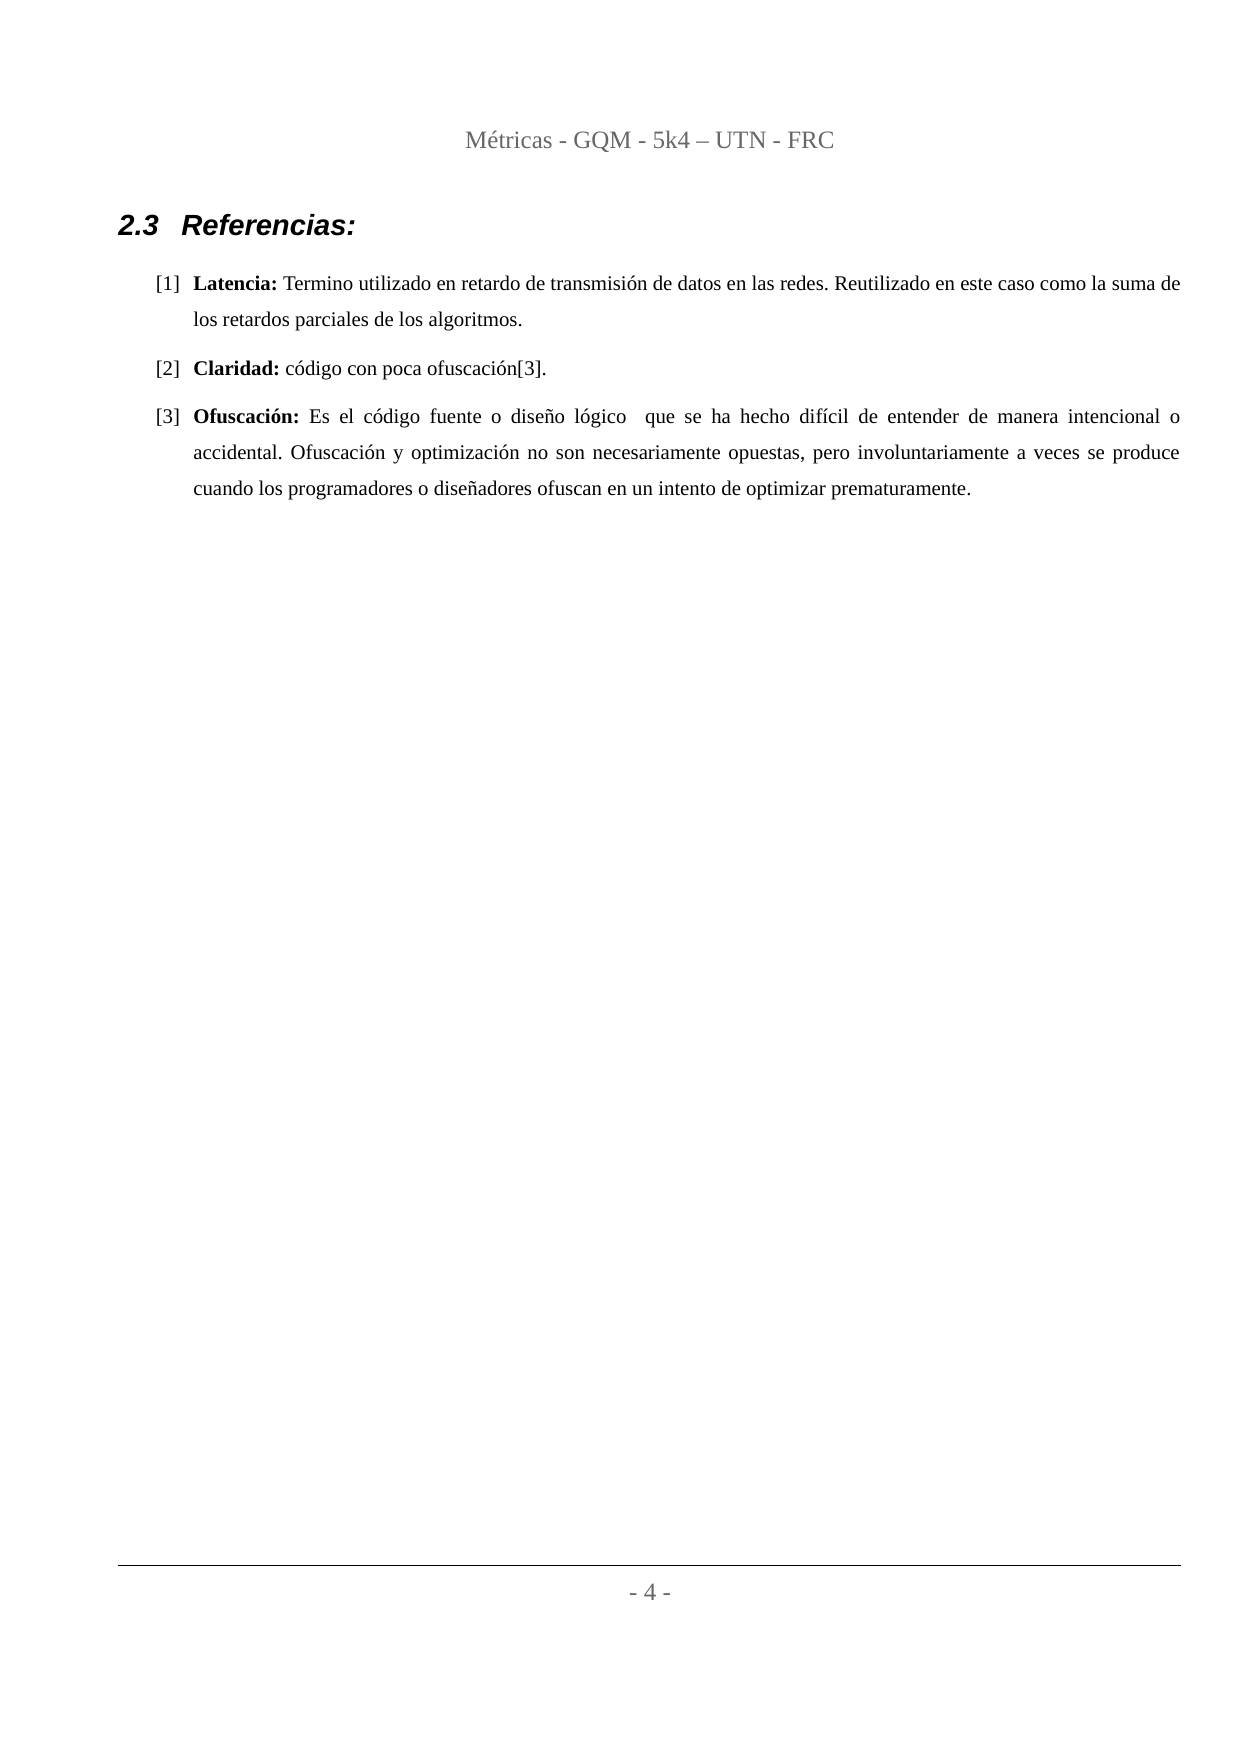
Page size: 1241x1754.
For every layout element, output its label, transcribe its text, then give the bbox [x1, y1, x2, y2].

list Latencia: Termino utilizado en retardo de transmisión de datos en las redes. Reutilizado en este caso como la suma de los retardos parciales de los algoritmos. [156, 271, 1181, 331]
list Claridad: código con poca ofuscación[3]. [156, 355, 1181, 379]
list Ofuscación: Es el código fuente o diseño lógico que se ha hecho difícil de entender de manera intencional o accidental. Ofuscación y optimización no son necesariamente opuestas, pero involuntariamente a veces se produce cuando los programadores o diseñadores ofuscan en un intento de optimizar prematuramente. [156, 404, 1181, 500]
subtitle Referencias: [118, 208, 1181, 242]
